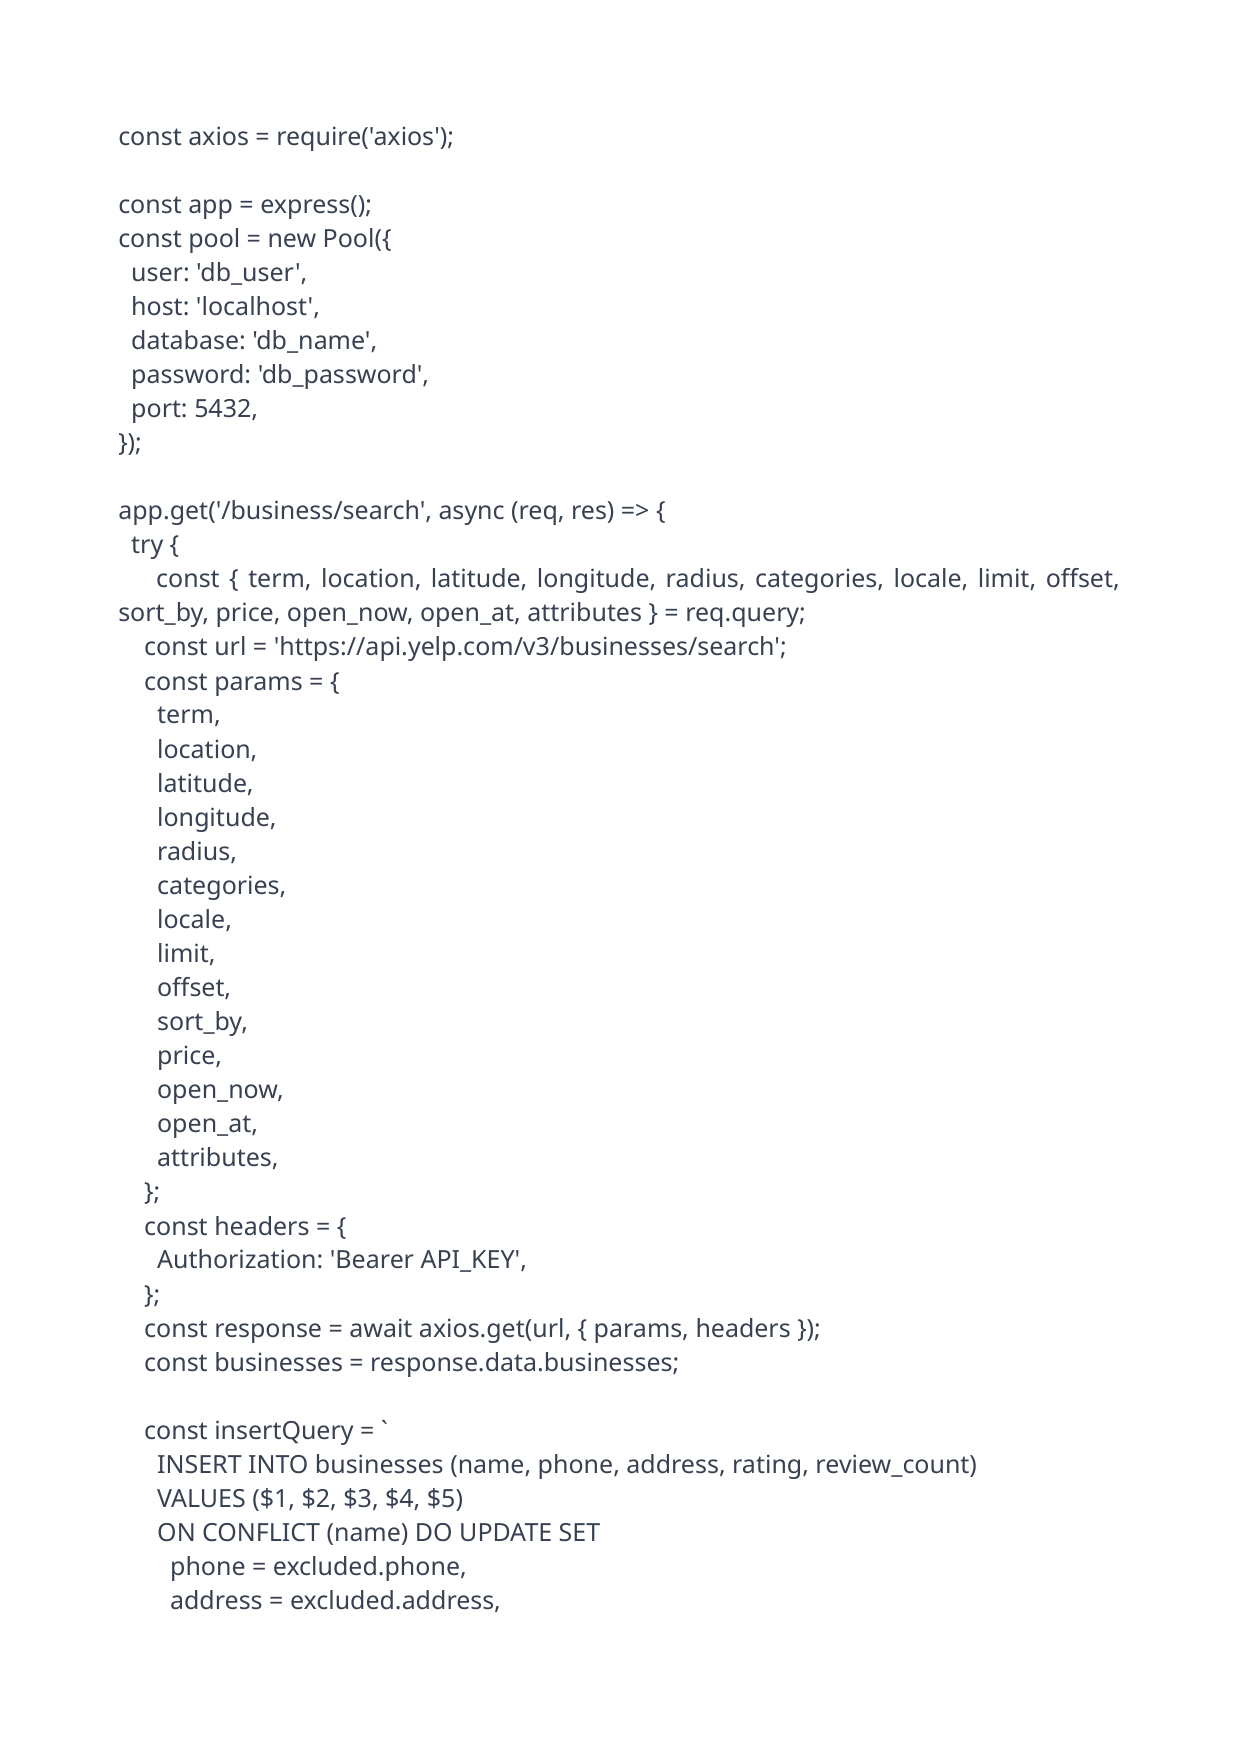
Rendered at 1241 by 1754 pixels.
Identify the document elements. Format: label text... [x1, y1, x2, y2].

text }; [118, 1174, 1122, 1208]
text const headers = { [118, 1208, 1122, 1242]
text latitude, [118, 765, 1122, 799]
text database: 'db_name', [118, 322, 1122, 357]
text const params = { [118, 663, 1122, 697]
text user: 'db_user', [118, 254, 1122, 288]
text const pool = new Pool({ [118, 220, 1122, 254]
text radius, [118, 833, 1122, 867]
text const response = await axios.get(url, { params, headers }); [118, 1310, 1122, 1344]
text const axios = require('axios'); [118, 118, 1122, 152]
text price, [118, 1038, 1122, 1072]
text ON CONFLICT (name) DO UPDATE SET [118, 1515, 1122, 1549]
text INSERT INTO businesses (name, phone, address, rating, review_count) [118, 1447, 1122, 1481]
text phone = excluded.phone, [118, 1549, 1122, 1583]
text offset, [118, 970, 1122, 1004]
text location, [118, 731, 1122, 765]
text password: 'db_password', [118, 357, 1122, 391]
text }; [118, 1276, 1122, 1310]
text VALUES ($1, $2, $3, $4, $5) [118, 1481, 1122, 1515]
text const { term, location, latitude, longitude, radius, categories, locale, limit, offset, sort_by, price, open_now, open_at, attributes } = req.query; [118, 561, 1122, 629]
text term, [118, 697, 1122, 731]
text categories, [118, 867, 1122, 902]
text const businesses = response.data.businesses; [118, 1344, 1122, 1378]
text const insertQuery = ` [118, 1412, 1122, 1447]
text open_now, [118, 1072, 1122, 1106]
text Authorization: 'Bearer API_KEY', [118, 1242, 1122, 1276]
text sort_by, [118, 1004, 1122, 1038]
text longitude, [118, 799, 1122, 833]
text app.get('/business/search', async (req, res) => { [118, 493, 1122, 527]
text address = excluded.address, [118, 1583, 1122, 1617]
text open_at, [118, 1106, 1122, 1140]
text const url = 'https://api.yelp.com/v3/businesses/search'; [118, 629, 1122, 663]
text locale, [118, 902, 1122, 936]
text port: 5432, [118, 391, 1122, 425]
text limit, [118, 936, 1122, 970]
text host: 'localhost', [118, 288, 1122, 322]
text const app = express(); [118, 186, 1122, 220]
text try { [118, 527, 1122, 561]
text }); [118, 425, 1122, 459]
text attributes, [118, 1140, 1122, 1174]
